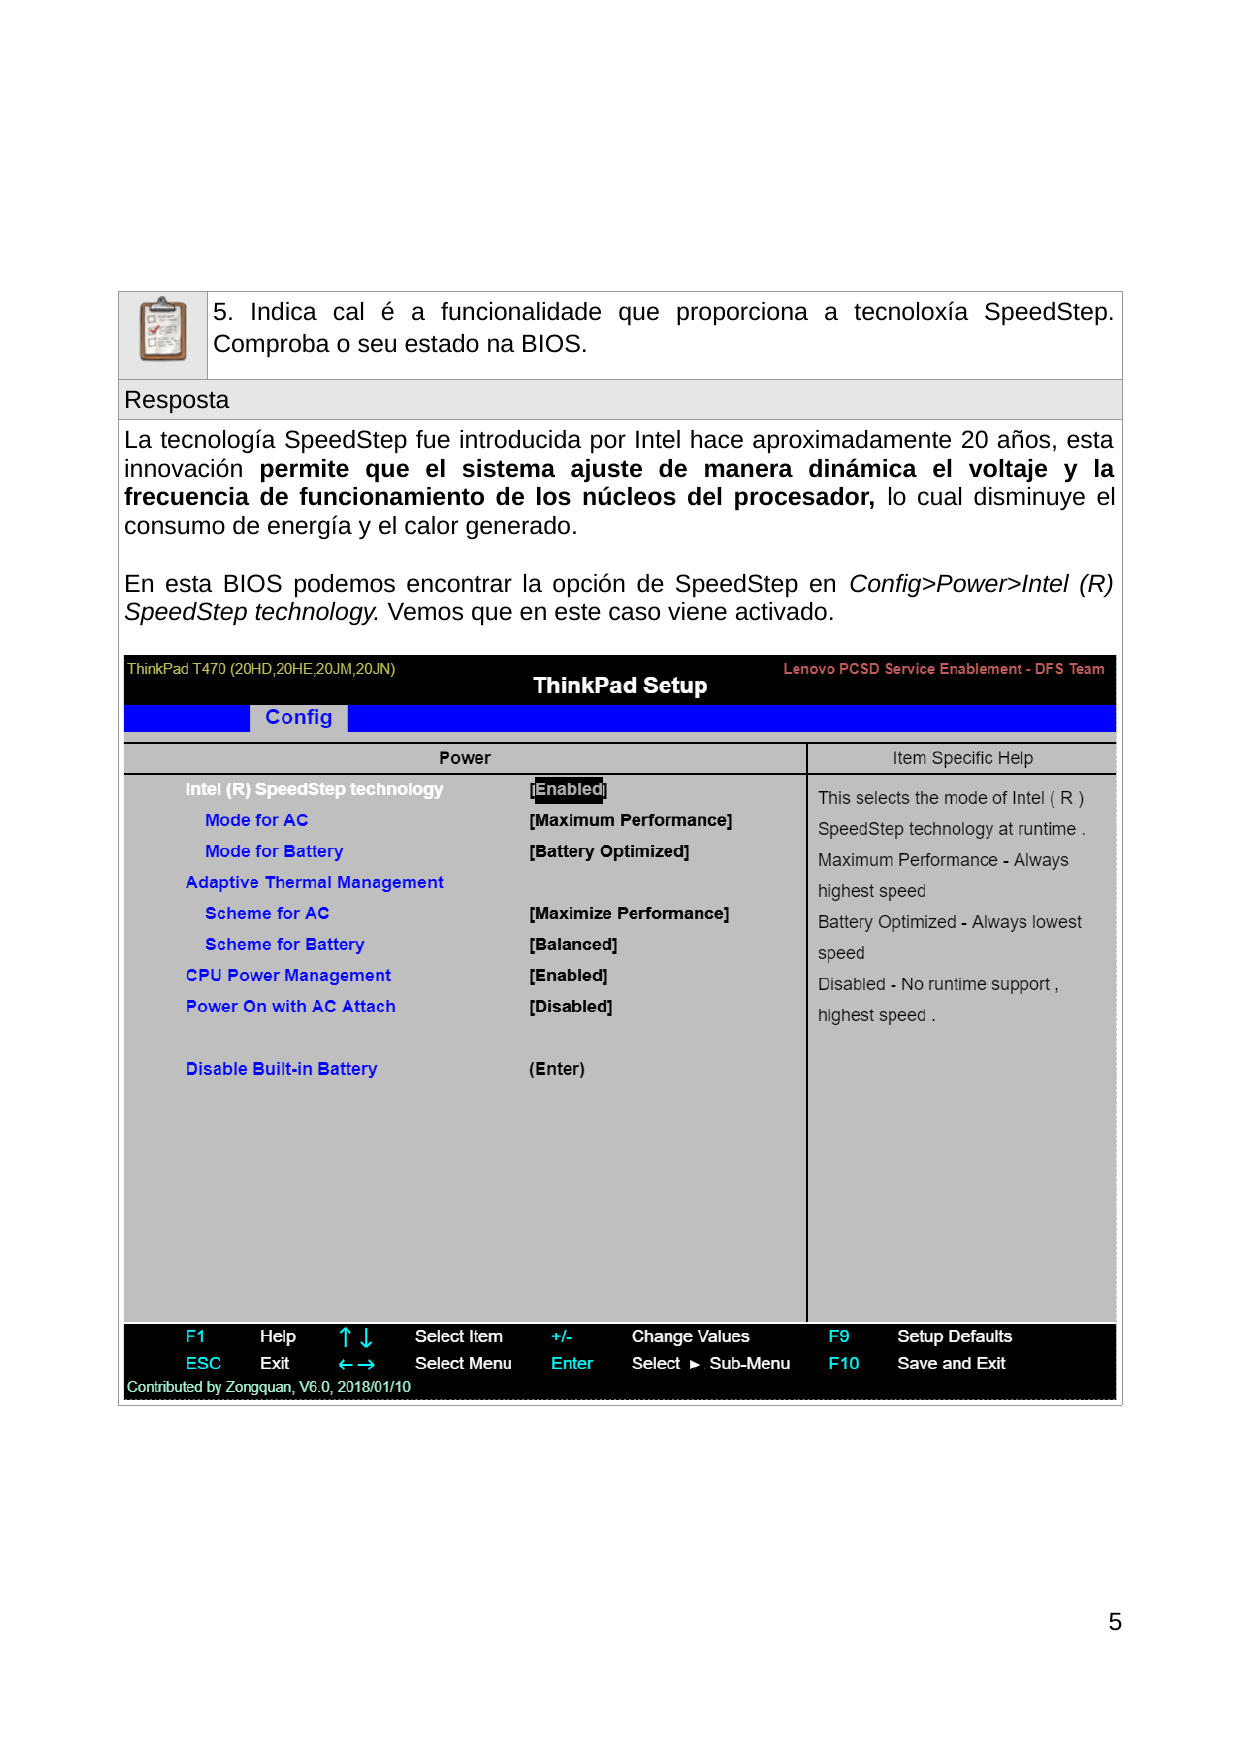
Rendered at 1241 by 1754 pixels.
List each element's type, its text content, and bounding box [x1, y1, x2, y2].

table_cell La tecnología SpeedStep fue introducida por Intel hace aproximadamente 20 años, esta innovación permite que el sistema ajuste de manera dinámica el voltaje y la frecuencia de funcionamiento de los núcleos del procesador, lo cual disminuye el consumo de energía y el calor generado. En esta BIOS podemos encontrar la opción de SpeedStep en Config>Power>Intel (R) SpeedStep technology. Vemos que en este caso viene activado. [119, 420, 1122, 1405]
picture [123, 655, 1117, 1400]
table_cell Resposta [119, 380, 1122, 419]
table_header [119, 292, 207, 379]
table_header 5. Indica cal é a funcionalidade que proporciona a tecnoloxía SpeedStep. Comproba o seu estado na BIOS. [208, 292, 1122, 379]
picture [130, 296, 195, 362]
